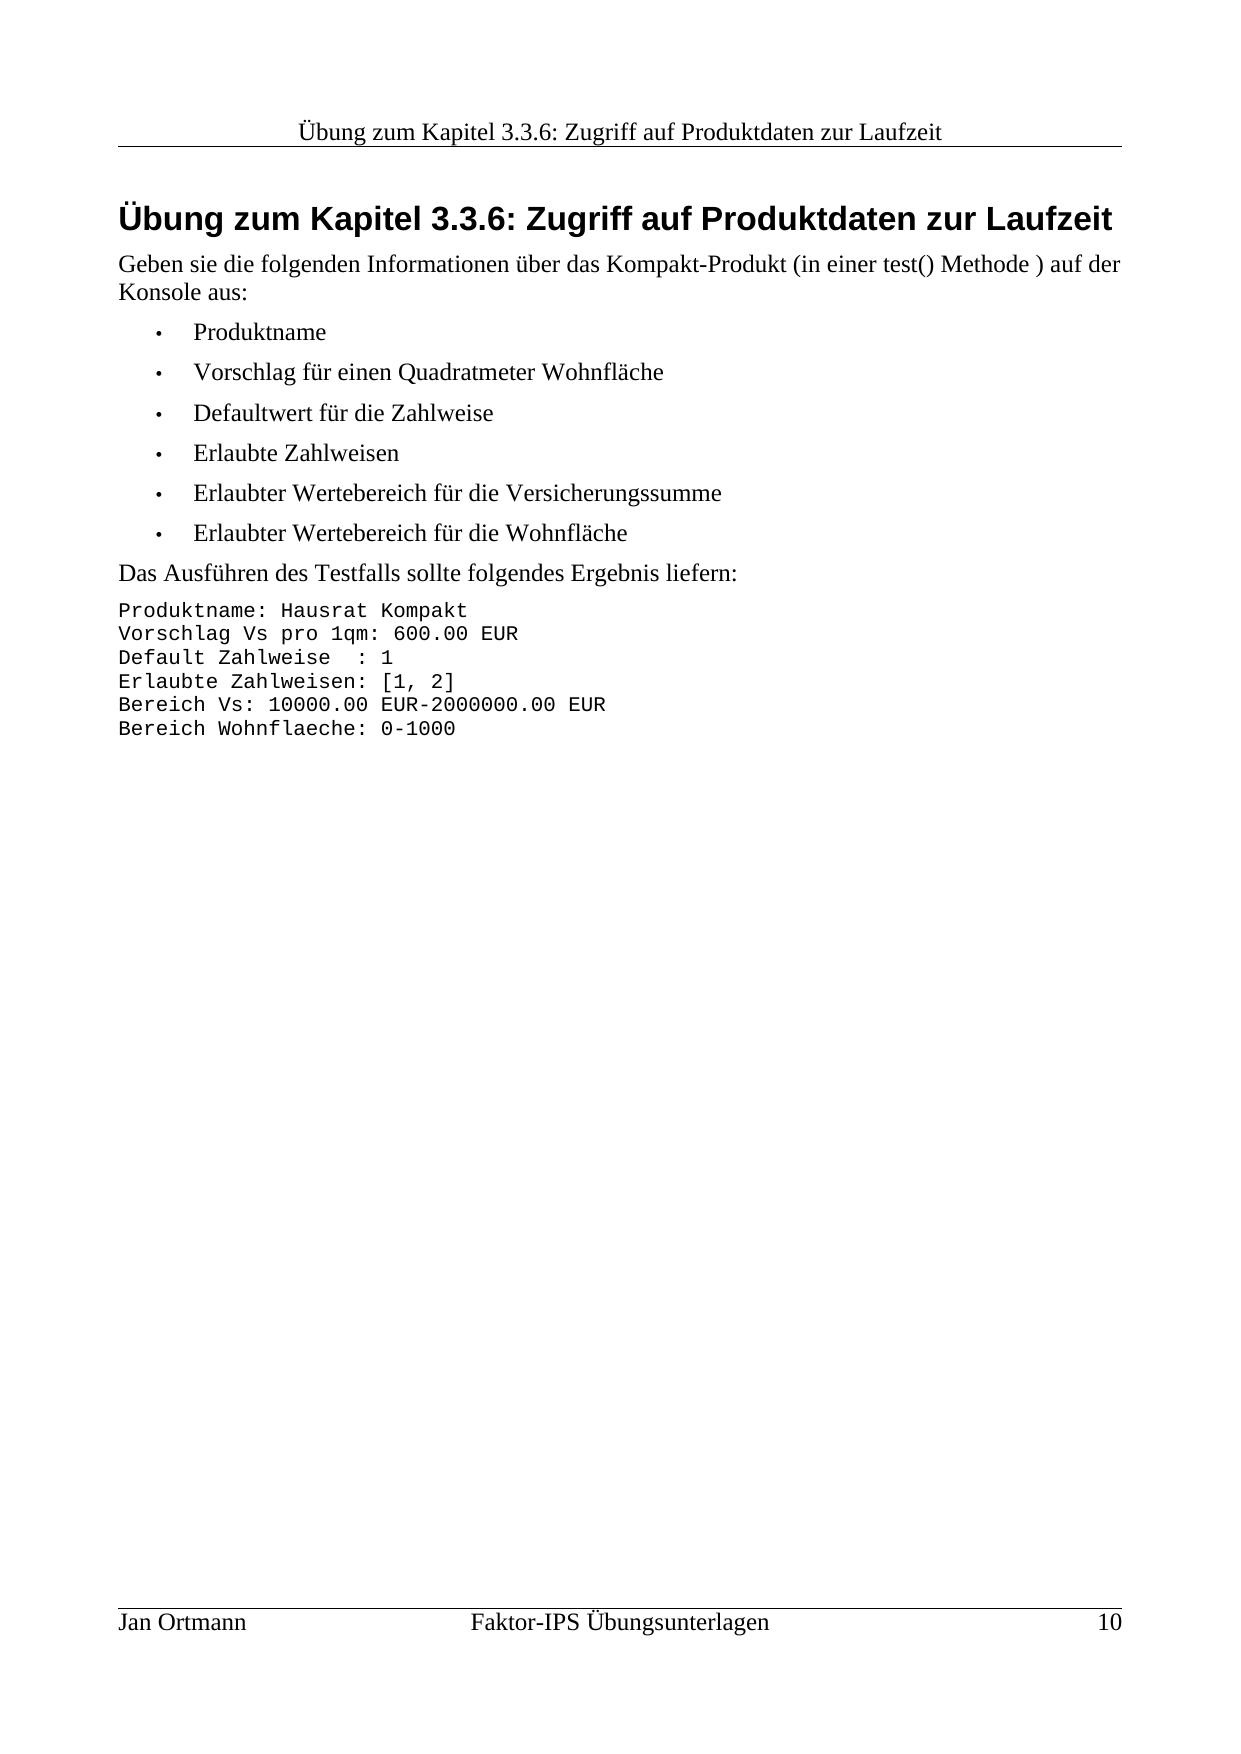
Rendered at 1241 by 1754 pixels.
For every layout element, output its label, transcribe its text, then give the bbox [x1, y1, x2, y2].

list Vorschlag für einen Quadratmeter Wohnfläche [156, 358, 1122, 386]
text Vorschlag Vs pro 1qm: 600.00 EUR [118, 623, 1122, 647]
text Das Ausführen des Testfalls sollte folgendes Ergebnis liefern: [118, 559, 1122, 587]
list Erlaubter Wertebereich für die Versicherungssumme [156, 479, 1122, 507]
text Erlaubte Zahlweisen: [1, 2] [118, 671, 1122, 694]
text Bereich Vs: 10000.00 EUR-2000000.00 EUR [118, 694, 1122, 718]
subtitle Übung zum Kapitel 3.3.6: Zugriff auf Produktdaten zur Laufzeit [118, 200, 1122, 238]
list Erlaubter Wertebereich für die Wohnfläche [156, 519, 1122, 547]
text Bereich Wohnflaeche: 0-1000 [118, 718, 1122, 742]
list Defaultwert für die Zahlweise [156, 399, 1122, 426]
text Geben sie die folgenden Informationen über das Kompakt-Produkt (in einer test() Methode ) auf der Konsole aus: [118, 250, 1122, 306]
text Default Zahlweise : 1 [118, 647, 1122, 671]
list Produktname [156, 318, 1122, 346]
text Produktname: Hausrat Kompakt [118, 600, 1122, 623]
list Erlaubte Zahlweisen [156, 439, 1122, 467]
